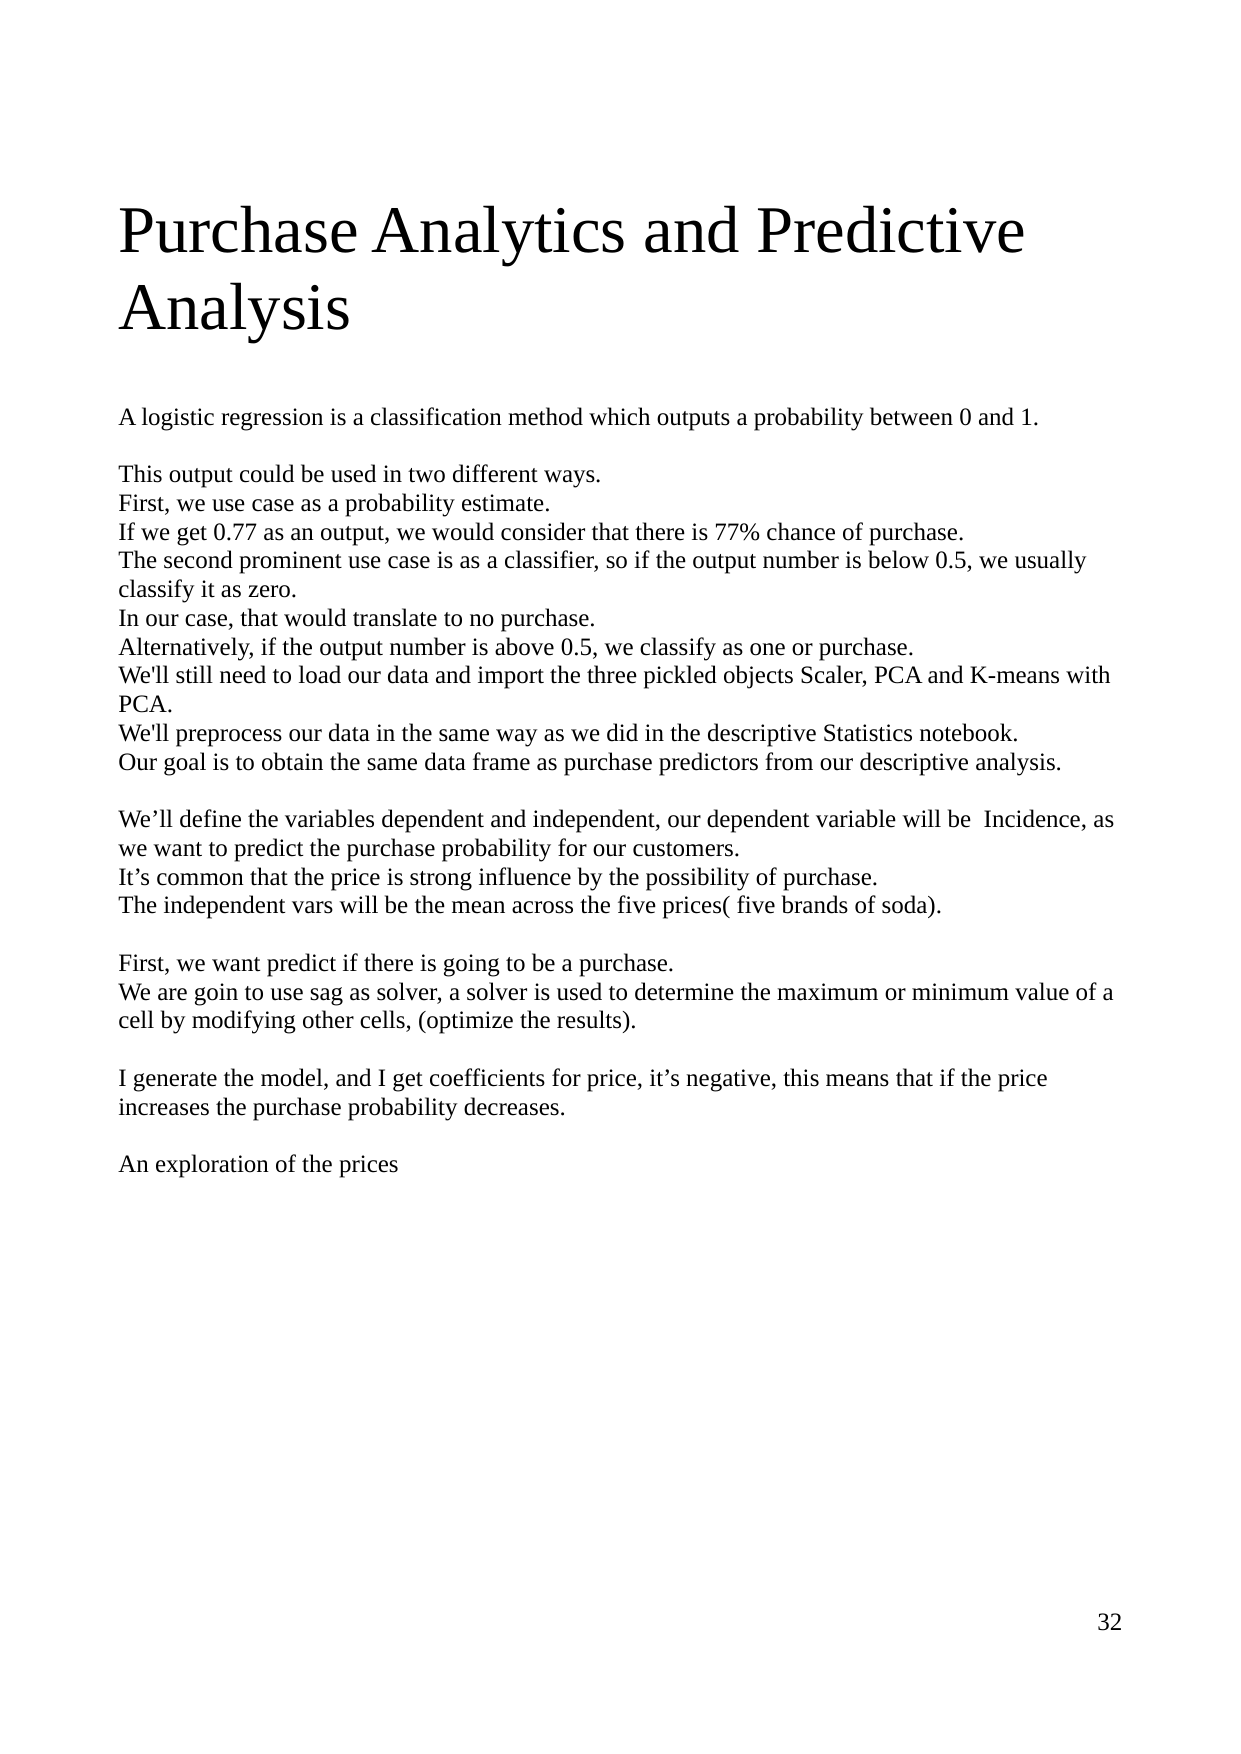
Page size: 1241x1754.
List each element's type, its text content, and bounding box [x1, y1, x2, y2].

text The independent vars will be the mean across the five prices( five brands of soda). [118, 890, 1122, 919]
text In our case, that would translate to no purchase. [118, 603, 1122, 632]
text First, we use case as a probability estimate. [118, 488, 1122, 517]
text First, we want predict if there is going to be a purchase. [118, 948, 1122, 977]
text It’s common that the price is strong influence by the possibility of purchase. [118, 862, 1122, 890]
text We'll preprocess our data in the same way as we did in the descriptive Statistics notebook. [118, 718, 1122, 747]
text We’ll define the variables dependent and independent, our dependent variable will be Incidence, as we want to predict the purchase probability for our customers. [118, 804, 1122, 862]
text If we get 0.77 as an output, we would consider that there is 77% chance of purchase. [118, 517, 1122, 545]
text A logistic regression is a classification method which outputs a probability between 0 and 1. [118, 402, 1122, 430]
text Purchase Analytics and Predictive Analysis [118, 191, 1122, 344]
text Our goal is to obtain the same data frame as purchase predictors from our descriptive analysis. [118, 747, 1122, 775]
text This output could be used in two different ways. [118, 459, 1122, 488]
text We are goin to use sag as solver, a solver is used to determine the maximum or minimum value of a cell by modifying other cells, (optimize the results). [118, 977, 1122, 1034]
text I generate the model, and I get coefficients for price, it’s negative, this means that if the price increases the purchase probability decreases. [118, 1063, 1122, 1120]
text An exploration of the prices [118, 1149, 1122, 1178]
text The second prominent use case is as a classifier, so if the output number is below 0.5, we usually [118, 545, 1122, 574]
text Alternatively, if the output number is above 0.5, we classify as one or purchase. [118, 632, 1122, 660]
text We'll still need to load our data and import the three pickled objects Scaler, PCA and K-means with PCA. [118, 660, 1122, 718]
text classify it as zero. [118, 574, 1122, 603]
